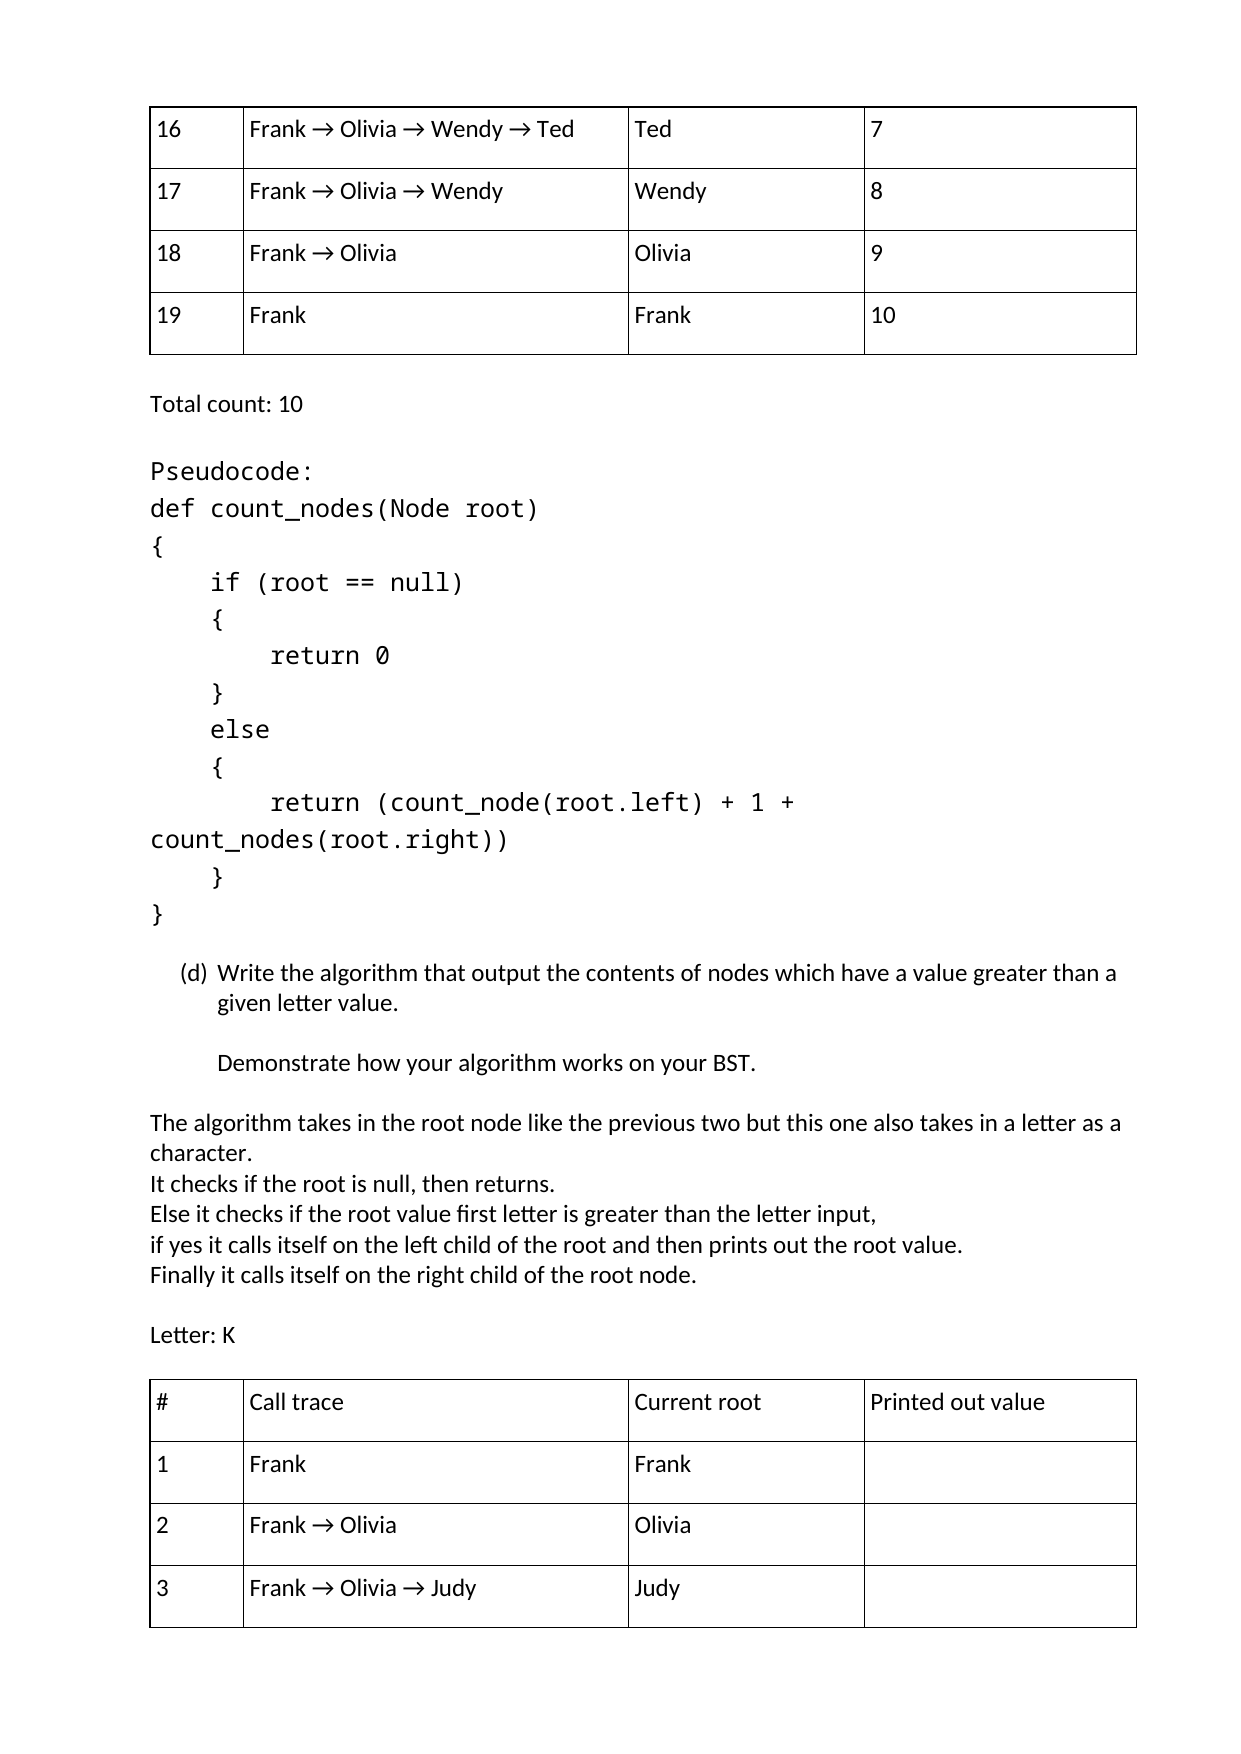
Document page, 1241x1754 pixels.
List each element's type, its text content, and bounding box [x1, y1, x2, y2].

list def count_nodes(Node root) [150, 491, 1137, 525]
list if (root == null) [150, 564, 1137, 598]
table_cell 16 [151, 108, 243, 168]
text Letter: K [150, 1319, 1137, 1350]
list return (count_node(root.left) + 1 + count_nodes(root.right)) [150, 785, 1137, 856]
list Total count: 10 [150, 388, 1137, 419]
list } [150, 895, 1137, 929]
text Demonstrate how your algorithm works on your BST. [217, 1047, 1137, 1078]
table_cell [865, 1566, 1136, 1627]
table_header Current root [629, 1380, 864, 1441]
table_cell 2 [151, 1504, 243, 1565]
table_cell Ted [629, 108, 864, 168]
table_cell Frank → Olivia → Wendy → Ted [244, 108, 628, 168]
text The algorithm takes in the root node like the previous two but this one also takes in a letter as a character. It checks if the root is null, then returns. Else it checks if the root value first letter is greater than the letter input, if yes it calls itself on the left child of the root and then prints out the root value. Finally it calls itself on the right child of the root node. [150, 1107, 1137, 1290]
table_cell 8 [865, 169, 1136, 230]
list { [150, 748, 1137, 782]
table_cell Judy [629, 1566, 864, 1627]
table_header Call trace [244, 1380, 628, 1441]
table_cell 3 [151, 1566, 243, 1627]
table_cell 19 [151, 293, 243, 354]
table_cell Frank [629, 293, 864, 354]
table_cell [865, 1442, 1136, 1503]
list return 0 [150, 638, 1137, 672]
table_cell Olivia [629, 231, 864, 292]
list Write the algorithm that output the contents of nodes which have a value greater than a given letter value. [179, 957, 1137, 1018]
list { [150, 528, 1137, 562]
table_cell 17 [151, 169, 243, 230]
table_header Printed out value [865, 1380, 1136, 1441]
table_cell Frank [244, 1442, 628, 1503]
table_cell Frank [629, 1442, 864, 1503]
table_cell 1 [151, 1442, 243, 1503]
table_cell 10 [865, 293, 1136, 354]
table_cell Frank → Olivia → Judy [244, 1566, 628, 1627]
table_cell Frank → Olivia [244, 1504, 628, 1565]
list } [150, 858, 1137, 893]
table_cell Wendy [629, 169, 864, 230]
table_cell 9 [865, 231, 1136, 292]
table_cell Frank → Olivia [244, 231, 628, 292]
list else [150, 711, 1137, 746]
list Pseudocode: [150, 454, 1137, 488]
table_cell Frank [244, 293, 628, 354]
table_cell Frank → Olivia → Wendy [244, 169, 628, 230]
table_cell Olivia [629, 1504, 864, 1565]
table_cell [865, 1504, 1136, 1565]
list } [150, 675, 1137, 709]
list { [150, 601, 1137, 635]
table_header # [151, 1380, 243, 1441]
table_cell 7 [865, 108, 1136, 168]
table_cell 18 [151, 231, 243, 292]
